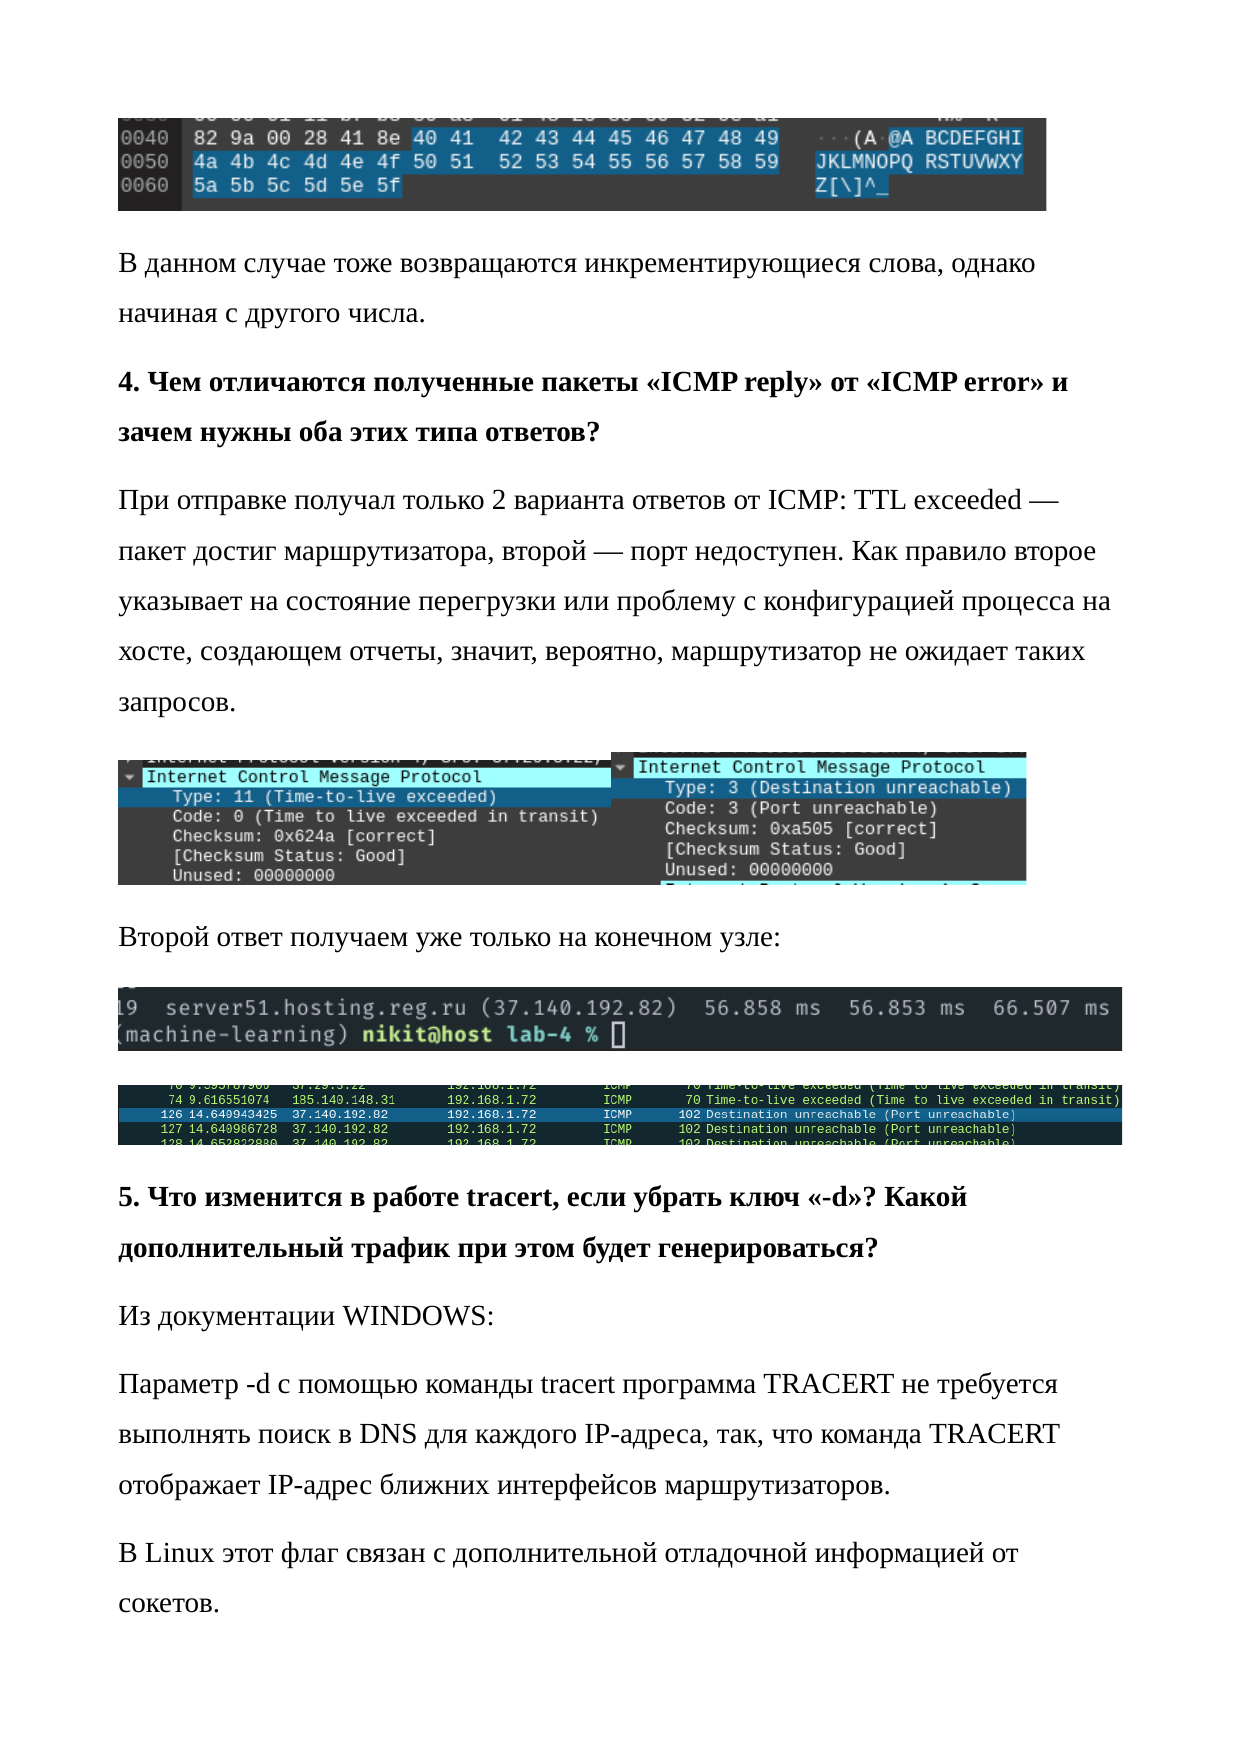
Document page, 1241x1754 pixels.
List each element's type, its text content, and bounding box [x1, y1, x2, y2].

picture [118, 752, 1027, 885]
text 4. Чем отличаются полученные пакеты «ICMP reply» от «ICMP error» и зачем нужны оба этих типа ответов? [118, 364, 1122, 448]
text Из документации WINDOWS: [118, 1298, 1122, 1332]
text Параметр -d с помощью команды tracert программа TRACERT не требуется выполнять поиск в DNS для каждого IP-адреса, так, что команда TRACERT отображает IP-адрес ближних интерфейсов маршрутизаторов. [118, 1366, 1122, 1501]
text В данном случае тоже возвращаются инкрементирующиеся слова, однако начиная с другого числа. [118, 245, 1122, 329]
picture [118, 987, 1123, 1051]
text 5. Что изменится в работе tracert, если убрать ключ «-d»? Какой дополнительный трафик при этом будет генерироваться? [118, 1179, 1122, 1263]
text Второй ответ получаем уже только на конечном узле: [118, 919, 1122, 952]
text При отправке получал только 2 варианта ответов от ICMP: TTL exceeded — пакет достиг маршрутизатора, второй — порт недоступен. Как правило второе указывает на состояние перегрузки или проблему с конфигурацией процесса на хосте, создающем отчеты, значит, вероятно, маршрутизатор не ожидает таких запросов. [118, 482, 1122, 717]
picture [118, 118, 1047, 211]
text В Linux этот флаг связан с дополнительной отладочной информацией от сокетов. [118, 1535, 1122, 1619]
picture [118, 1085, 1123, 1145]
